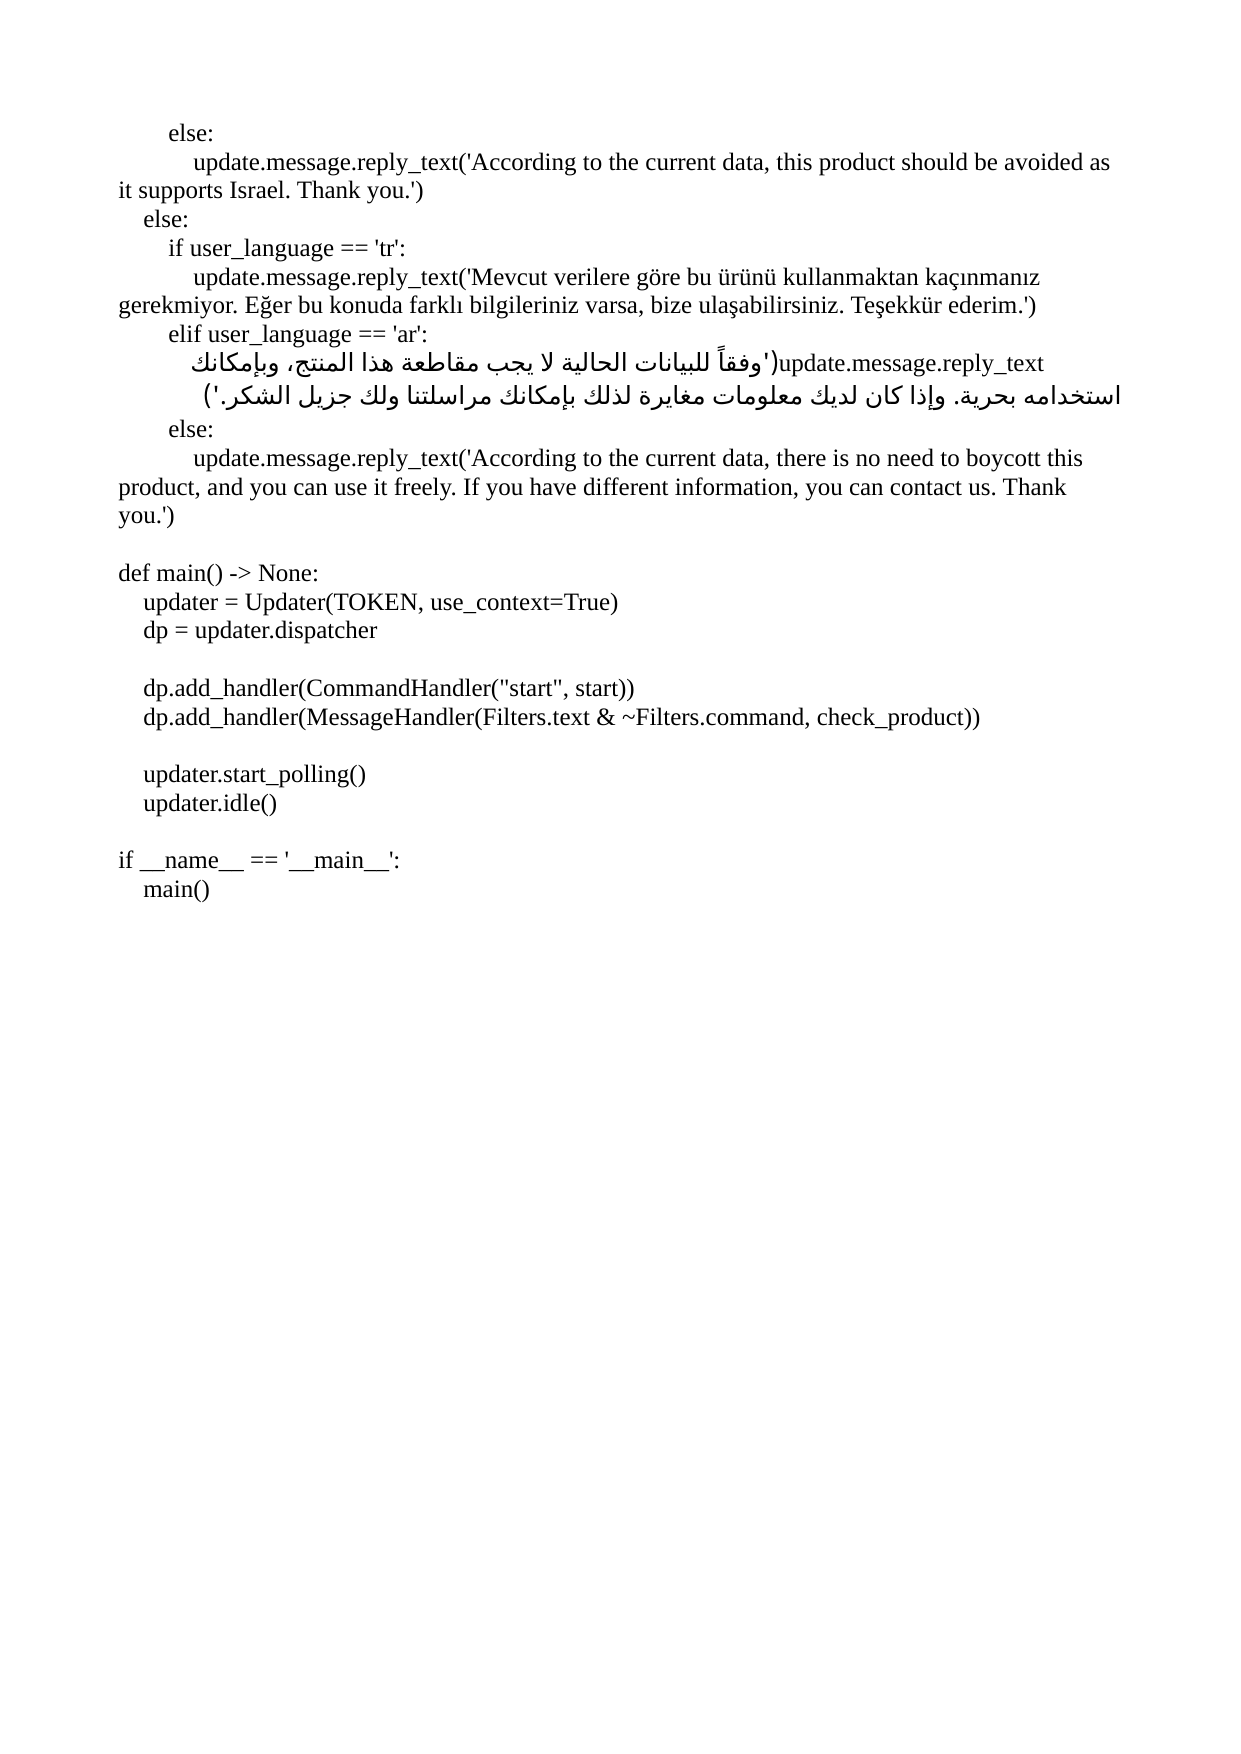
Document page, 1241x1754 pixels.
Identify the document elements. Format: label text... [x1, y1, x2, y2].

text dp.add_handler(CommandHandler("start", start)) [118, 673, 1122, 702]
text main() [118, 874, 1122, 903]
text if user_language == 'tr': [118, 233, 1122, 262]
text else: [118, 414, 1122, 443]
text update.message.reply_text('وفقاً للبيانات الحالية لا يجب مقاطعة هذا المنتج، وبإمكانك استخدامه بحرية. وإذا كان لديك معلومات مغايرة لذلك بإمكانك مراسلتنا ولك جزيل الشكر.') [118, 348, 1122, 414]
text update.message.reply_text('According to the current data, this product should be avoided as it supports Israel. Thank you.') [118, 147, 1122, 204]
text update.message.reply_text('According to the current data, there is no need to boycott this product, and you can use it freely. If you have different information, you can contact us. Thank you.') [118, 443, 1122, 529]
text elif user_language == 'ar': [118, 319, 1122, 348]
text updater.idle() [118, 788, 1122, 817]
text def main() -> None: [118, 558, 1122, 587]
text updater = Updater(TOKEN, use_context=True) [118, 587, 1122, 616]
text dp.add_handler(MessageHandler(Filters.text & ~Filters.command, check_product)) [118, 702, 1122, 731]
text if __name__ == '__main__': [118, 846, 1122, 874]
text else: [118, 118, 1122, 147]
text else: [118, 204, 1122, 233]
text dp = updater.dispatcher [118, 616, 1122, 644]
text updater.start_polling() [118, 759, 1122, 788]
text update.message.reply_text('Mevcut verilere göre bu ürünü kullanmaktan kaçınmanız gerekmiyor. Eğer bu konuda farklı bilgileriniz varsa, bize ulaşabilirsiniz. Teşekkür ederim.') [118, 262, 1122, 319]
